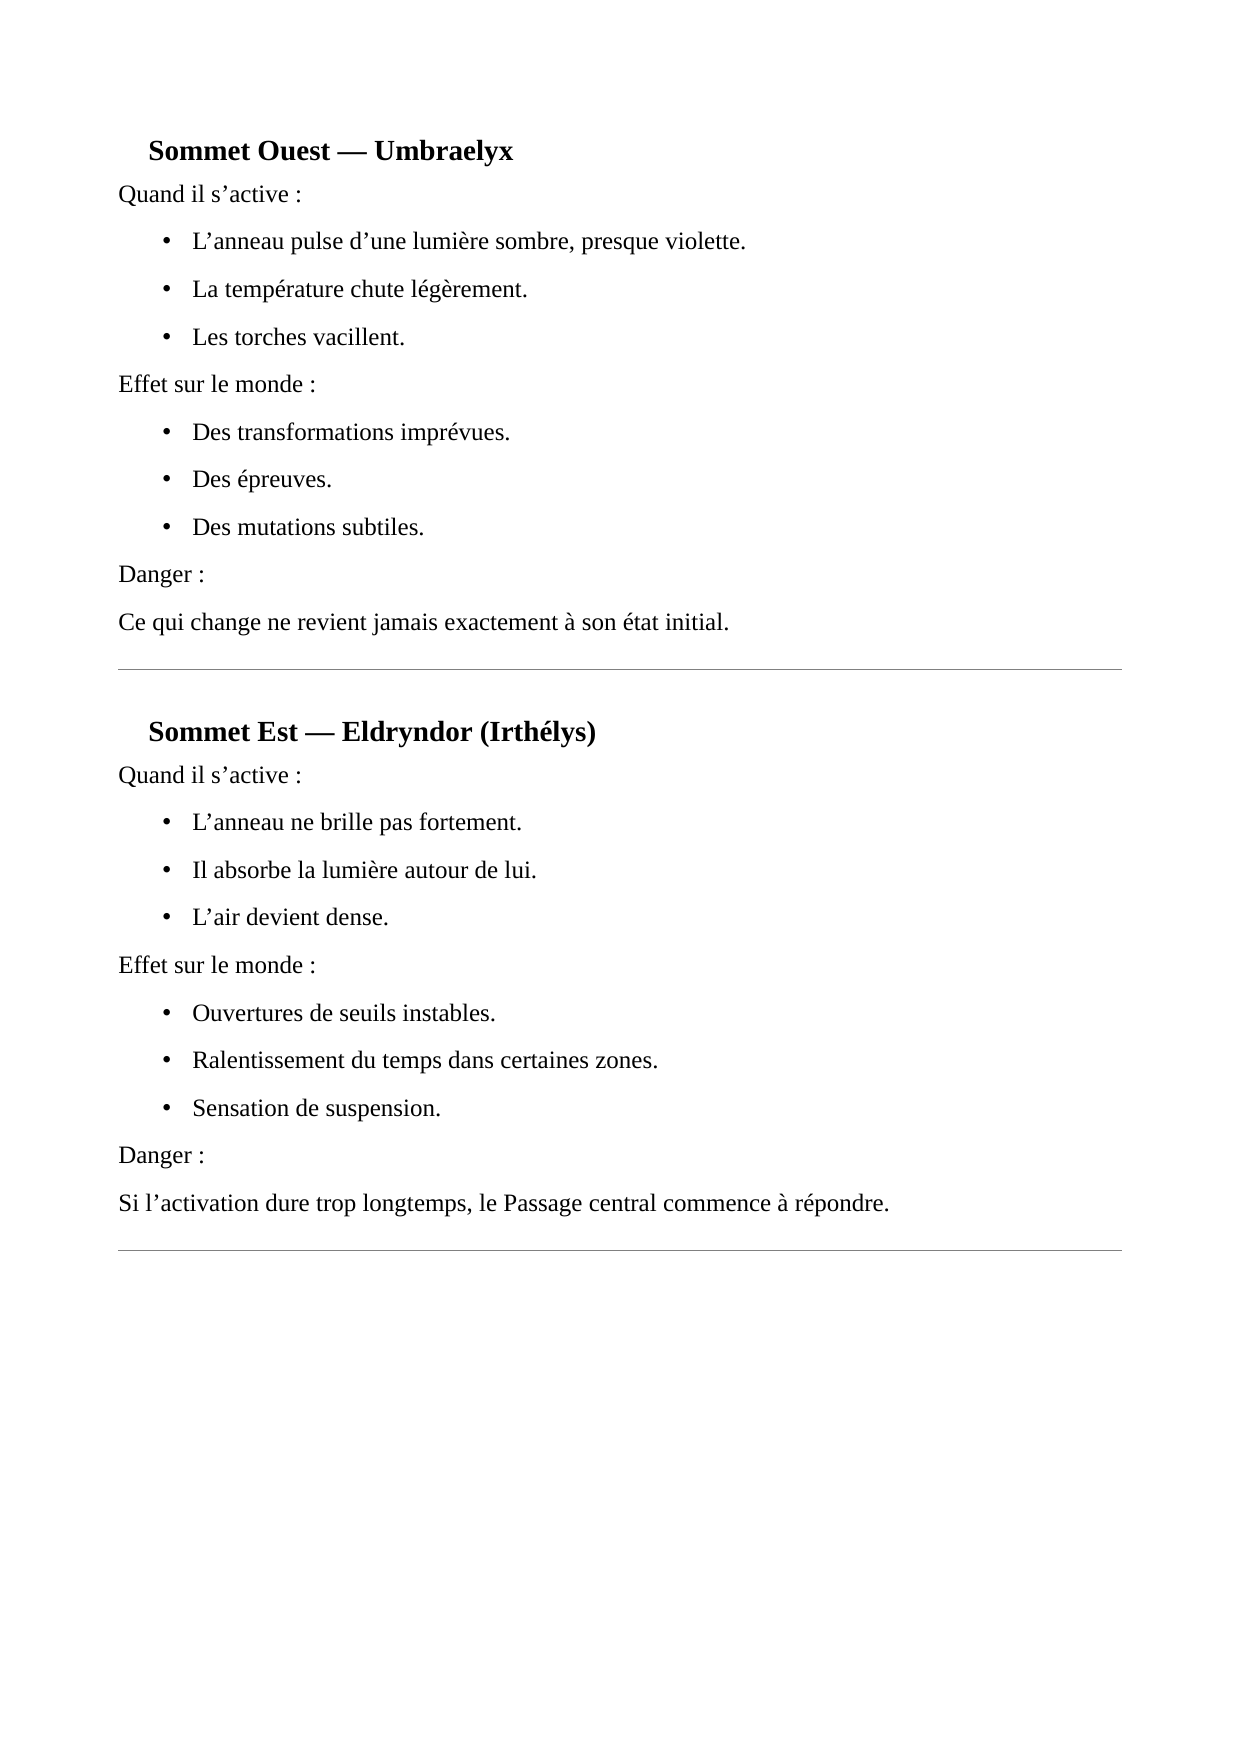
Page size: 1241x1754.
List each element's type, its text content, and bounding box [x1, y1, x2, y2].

list Des transformations imprévues. [162, 417, 1122, 446]
text Quand il s’active : [118, 760, 1122, 788]
subtitle 🔹 Sommet Ouest — Umbraelyx [118, 133, 1122, 166]
list La température chute légèrement. [162, 274, 1122, 303]
text Quand il s’active : [118, 179, 1122, 207]
text Si l’activation dure trop longtemps, le Passage central commence à répondre. [118, 1188, 1122, 1217]
text Effet sur le monde : [118, 950, 1122, 979]
subtitle 🔹 Sommet Est — Eldryndor (Irthélys) [118, 714, 1122, 747]
list Ouvertures de seuils instables. [162, 998, 1122, 1026]
list Les torches vacillent. [162, 322, 1122, 350]
list Sensation de suspension. [162, 1093, 1122, 1122]
list Des mutations subtiles. [162, 512, 1122, 541]
list L’anneau pulse d’une lumière sombre, presque violette. [162, 226, 1122, 255]
list Des épreuves. [162, 464, 1122, 493]
text Effet sur le monde : [118, 369, 1122, 398]
text Danger : [118, 559, 1122, 588]
list Il absorbe la lumière autour de lui. [162, 855, 1122, 884]
list Ralentissement du temps dans certaines zones. [162, 1045, 1122, 1074]
text Danger : [118, 1141, 1122, 1169]
list L’air devient dense. [162, 902, 1122, 931]
list L’anneau ne brille pas fortement. [162, 807, 1122, 836]
text Ce qui change ne revient jamais exactement à son état initial. [118, 607, 1122, 636]
